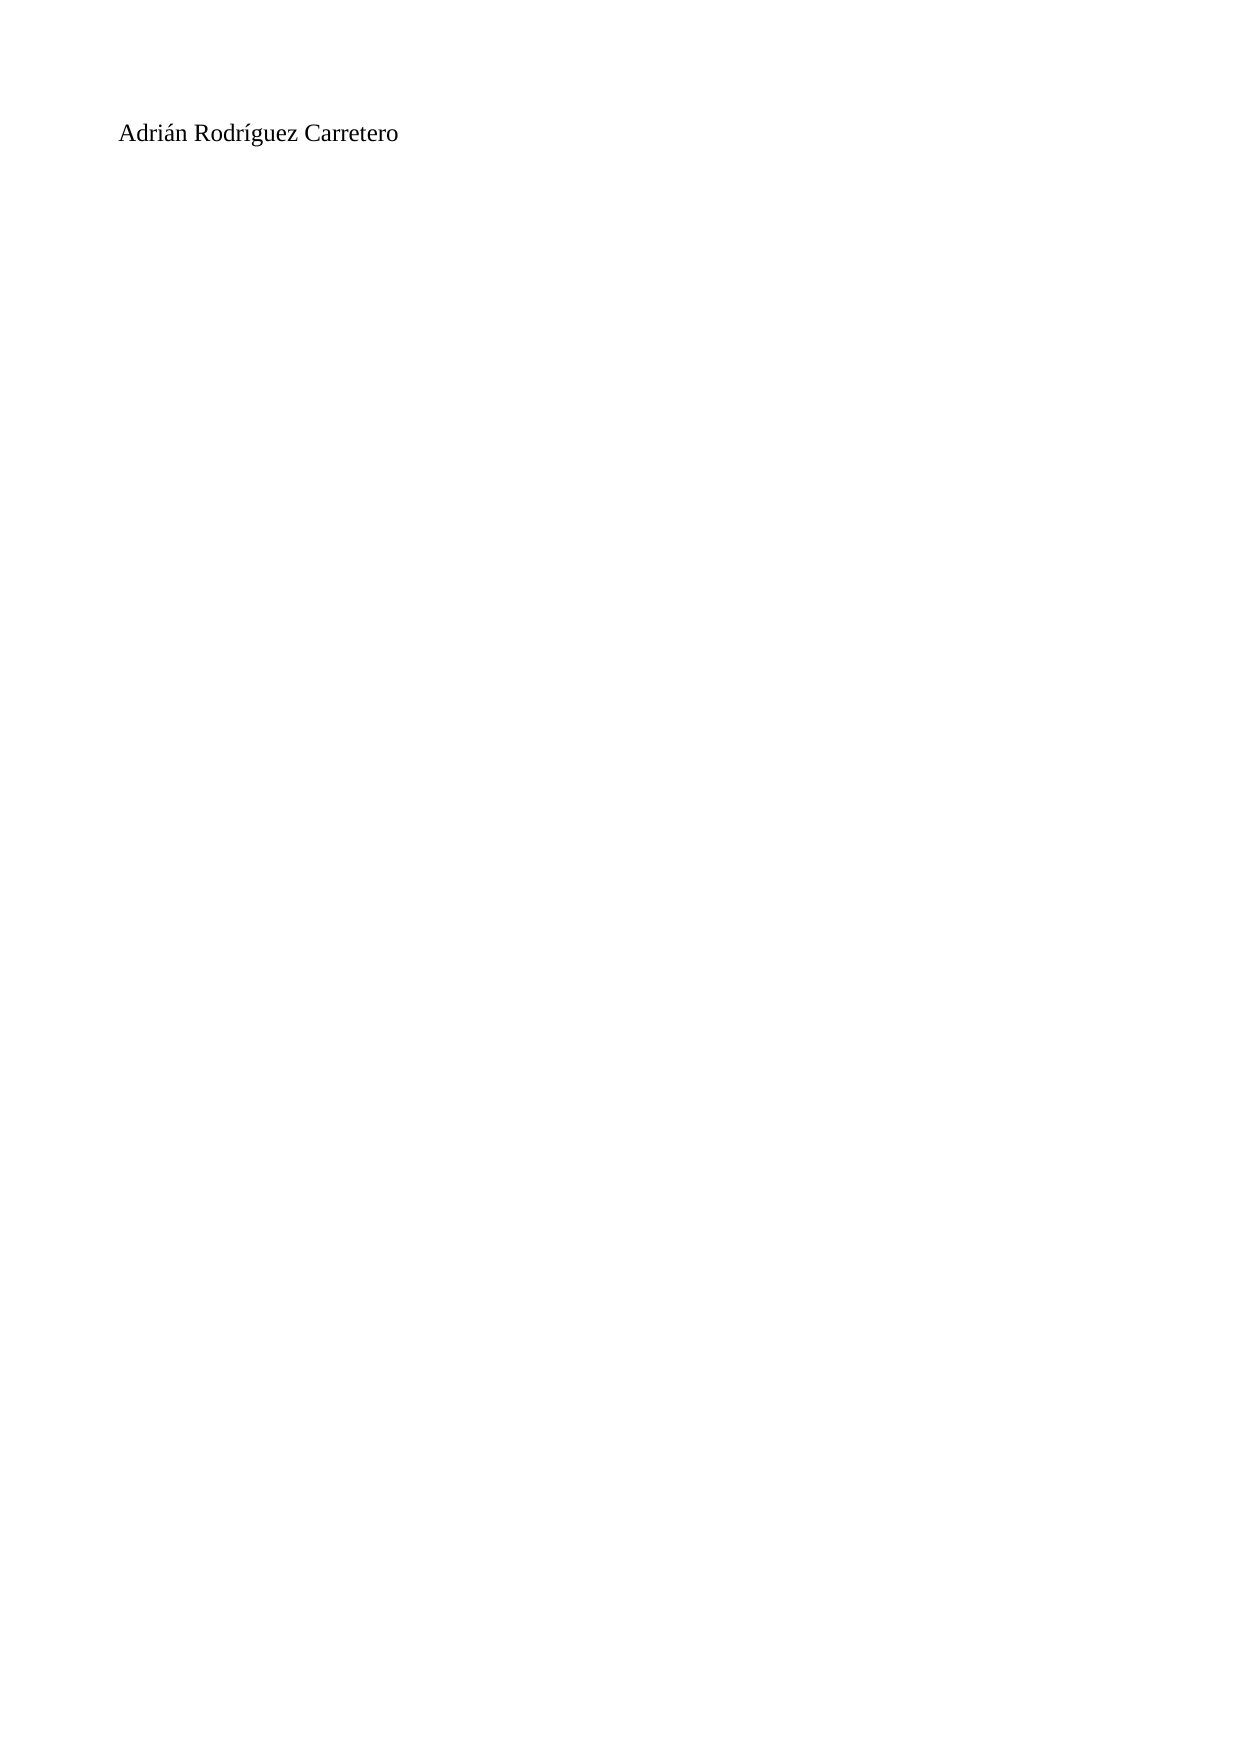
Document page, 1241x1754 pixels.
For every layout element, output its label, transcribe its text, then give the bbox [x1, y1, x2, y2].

text Adrián Rodríguez Carretero [118, 118, 1122, 147]
